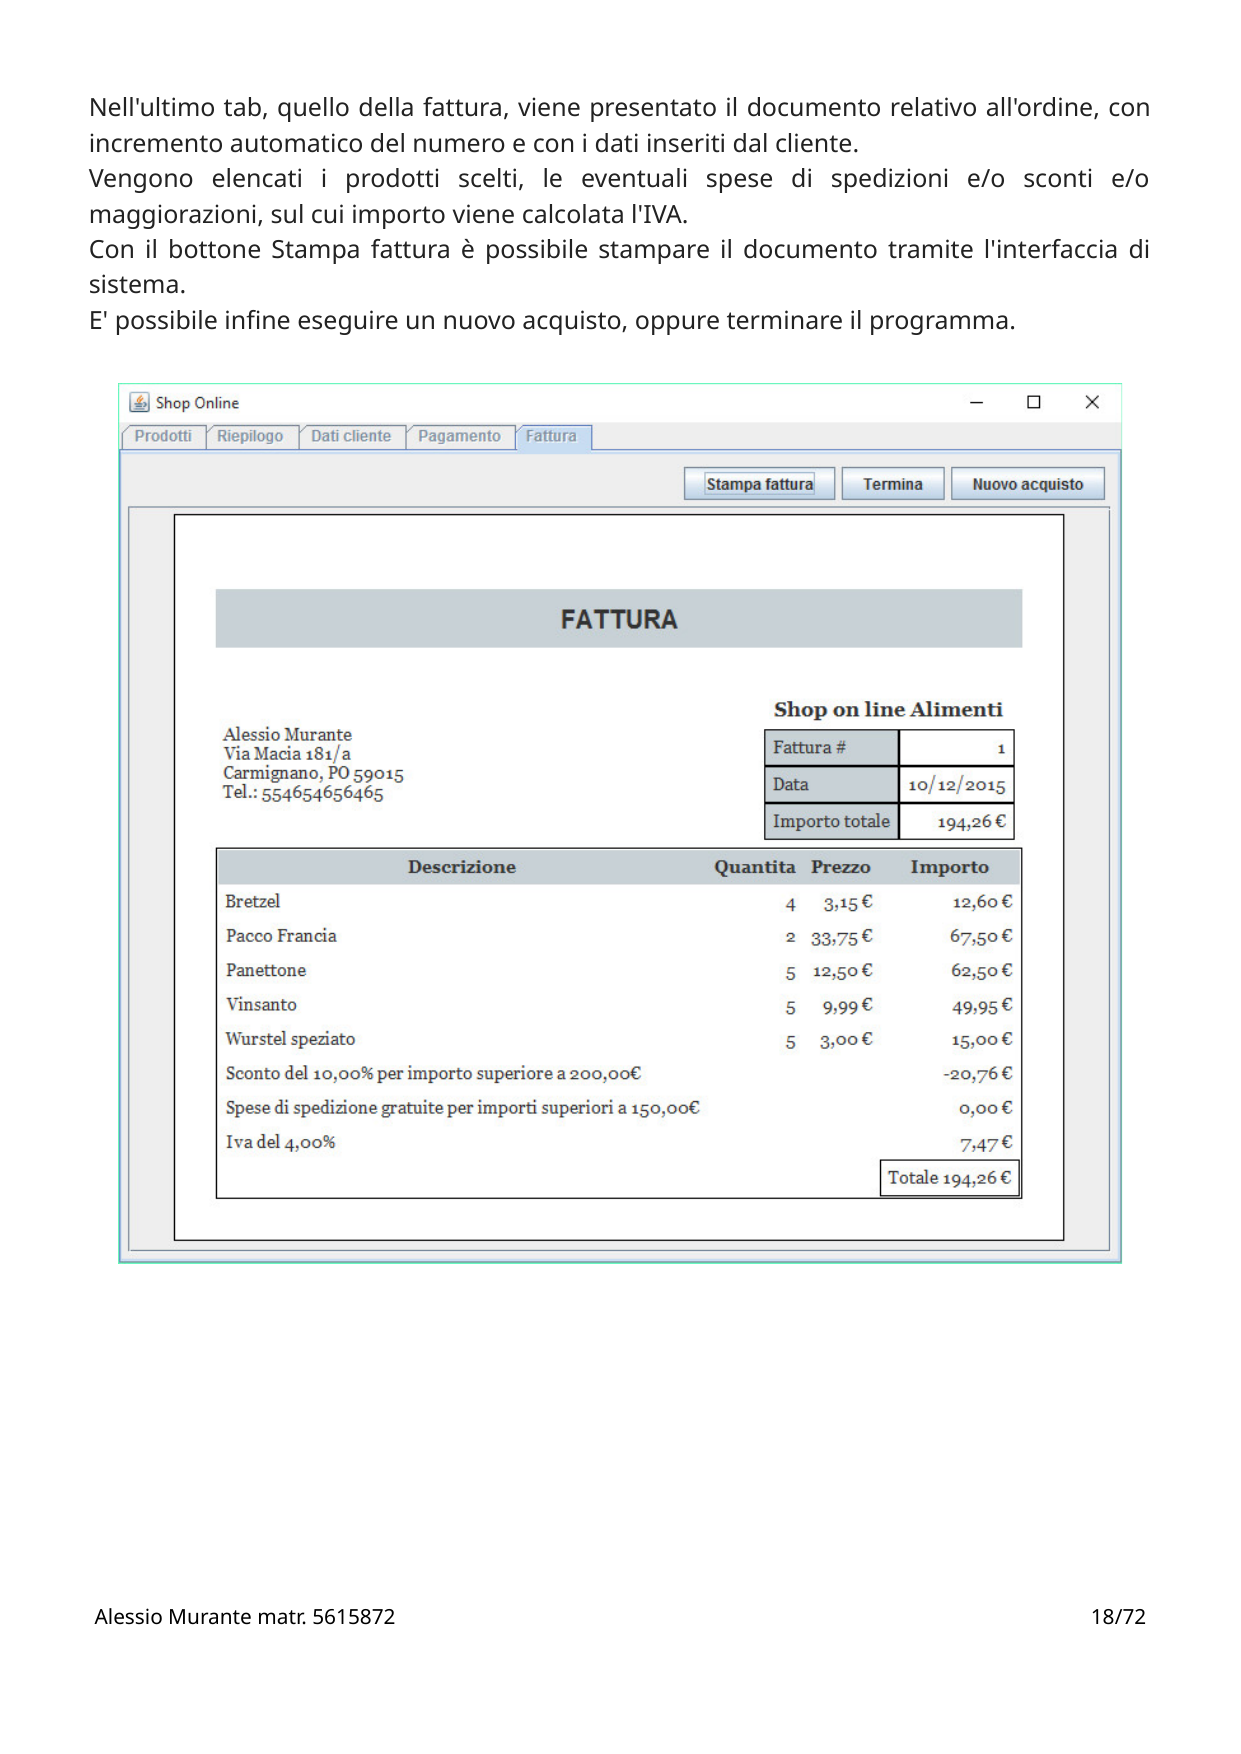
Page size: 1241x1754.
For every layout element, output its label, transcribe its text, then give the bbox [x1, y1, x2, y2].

text Con il bottone Stampa fattura è possibile stampare il documento tramite l'interfaccia di sistema. [88, 230, 1152, 301]
text Vengono elencati i prodotti scelti, le eventuali spese di spedizioni e/o sconti e/o maggiorazioni, sul cui importo viene calcolata l'IVA. [88, 159, 1152, 230]
text E' possibile infine eseguire un nuovo acquisto, oppure terminare il programma. [88, 301, 1152, 336]
picture [118, 383, 1123, 1264]
text Nell'ultimo tab, quello della fattura, viene presentato il documento relativo all'ordine, con incremento automatico del numero e con i dati inseriti dal cliente. [88, 88, 1152, 159]
